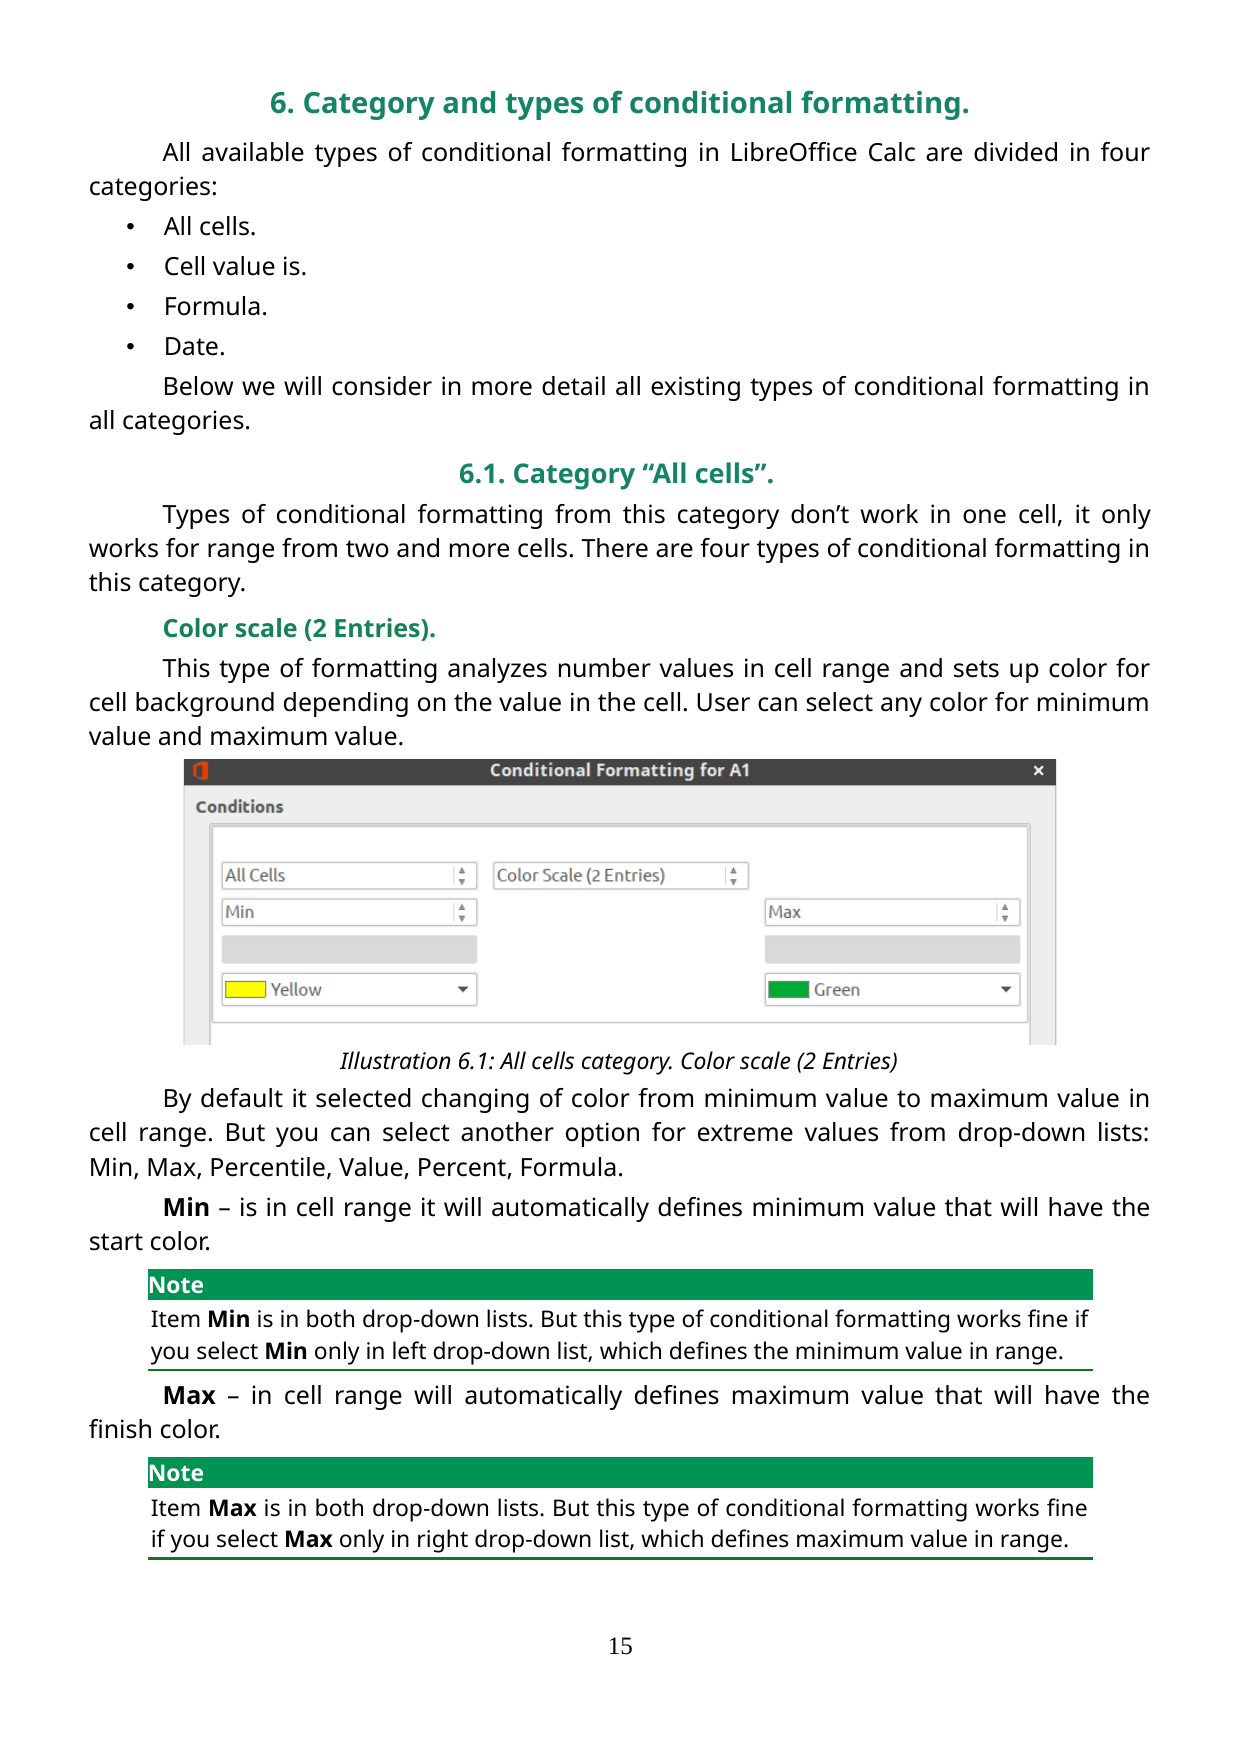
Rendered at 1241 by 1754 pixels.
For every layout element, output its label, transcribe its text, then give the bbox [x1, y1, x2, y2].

text Max – in cell range will automatically defines maximum value that will have the finish color. [88, 1377, 1152, 1445]
text By default it selected changing of color from minimum value to maximum value in cell range. But you can select another option for extreme values from drop-down lists: Min, Max, Percentile, Value, Percent, Formula. [88, 759, 1152, 1183]
text All available types of conditional formatting in LibreOffice Calc are divided in four categories: [88, 134, 1152, 202]
text Below we will consider in more detail all existing types of conditional formatting in all categories. [88, 368, 1152, 436]
text Min – is in cell range it will automatically defines minimum value that will have the start color. [88, 1189, 1152, 1257]
list Formula. [126, 288, 1152, 322]
subtitle Category and types of conditional formatting. [88, 83, 1152, 122]
list All cells. [126, 208, 1152, 242]
picture [183, 759, 1057, 1045]
text Note [148, 1457, 1093, 1488]
text Types of conditional formatting from this category don’t work in one cell, it only works for range from two and more cells. There are four types of conditional formatting in this category. [88, 497, 1152, 599]
list Cell value is. [126, 248, 1152, 282]
list Date. [126, 328, 1152, 362]
text Item Max is in both drop-down lists. But this type of conditional formatting works fine if you select Max only in right drop-down list, which defines maximum value in range. [148, 1488, 1093, 1557]
subtitle Category “All cells”. [88, 454, 1152, 491]
text Color scale (2 Entries). [88, 611, 1152, 645]
text This type of formatting analyzes number values in cell range and sets up color for cell background depending on the value in the cell. User can select any color for minimum value and maximum value. [88, 651, 1152, 753]
text Note [148, 1269, 1093, 1300]
text Item Min is in both drop-down lists. But this type of conditional formatting works fine if you select Min only in left drop-down list, which defines the minimum value in range. [148, 1300, 1093, 1369]
text Illustration 6.1: All cells category. Color scale (2 Entries) [125, 772, 1115, 1076]
